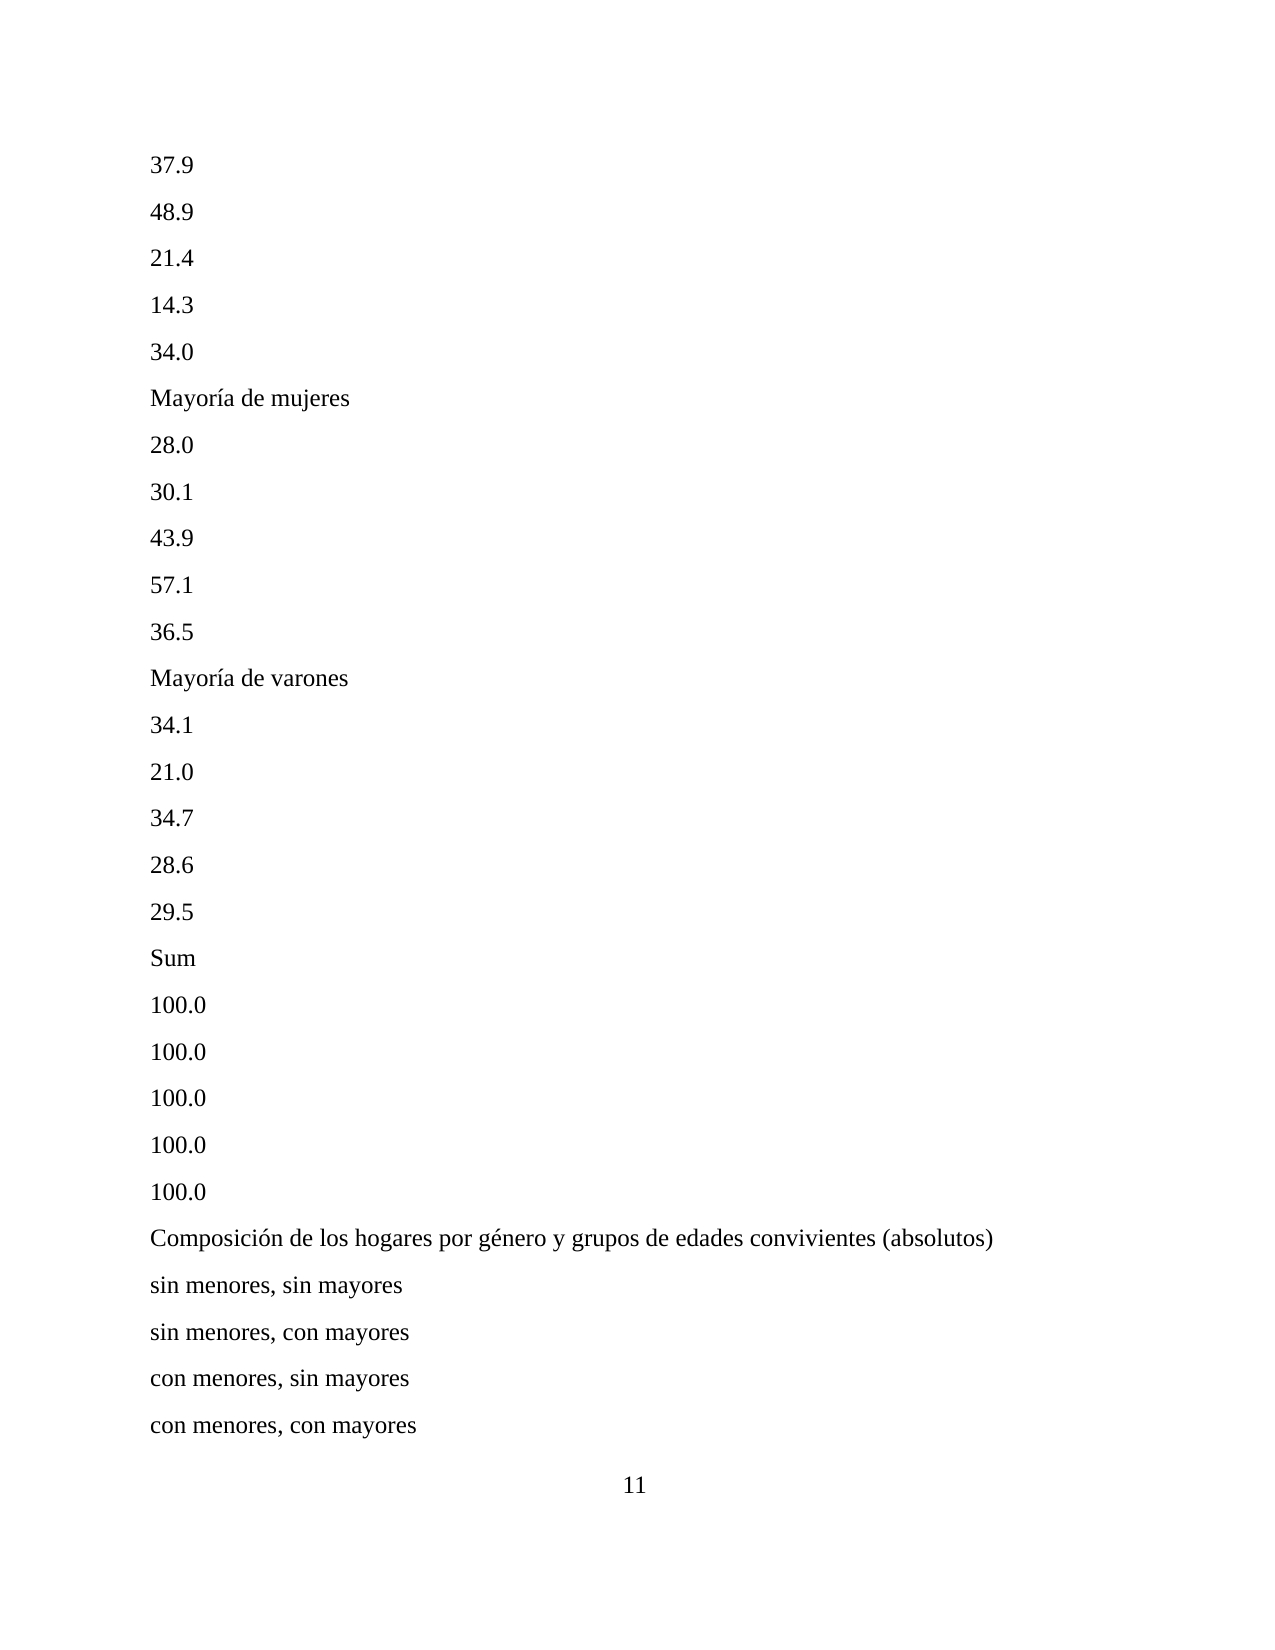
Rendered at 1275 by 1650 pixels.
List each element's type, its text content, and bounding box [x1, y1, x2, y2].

text 34.0 [150, 337, 1125, 365]
text 57.1 [150, 570, 1125, 599]
text 43.9 [150, 523, 1125, 552]
text 28.6 [150, 850, 1125, 879]
text 36.5 [150, 617, 1125, 645]
text 29.5 [150, 897, 1125, 925]
text Mayoría de varones [150, 663, 1125, 692]
text 100.0 [150, 990, 1125, 1019]
text Mayoría de mujeres [150, 383, 1125, 412]
text 48.9 [150, 197, 1125, 225]
text con menores, sin mayores [150, 1363, 1125, 1392]
text 14.3 [150, 290, 1125, 319]
text 30.1 [150, 477, 1125, 505]
text 34.1 [150, 710, 1125, 739]
text 100.0 [150, 1037, 1125, 1065]
text 34.7 [150, 803, 1125, 832]
text 100.0 [150, 1083, 1125, 1112]
text 21.0 [150, 757, 1125, 785]
text 21.4 [150, 243, 1125, 272]
text 100.0 [150, 1177, 1125, 1205]
text con menores, con mayores [150, 1410, 1125, 1439]
text sin menores, con mayores [150, 1317, 1125, 1345]
text 28.0 [150, 430, 1125, 459]
text 37.9 [150, 150, 1125, 179]
text Composición de los hogares por género y grupos de edades convivientes (absolutos) [150, 1223, 1125, 1252]
text 100.0 [150, 1130, 1125, 1159]
text Sum [150, 943, 1125, 972]
text sin menores, sin mayores [150, 1270, 1125, 1299]
